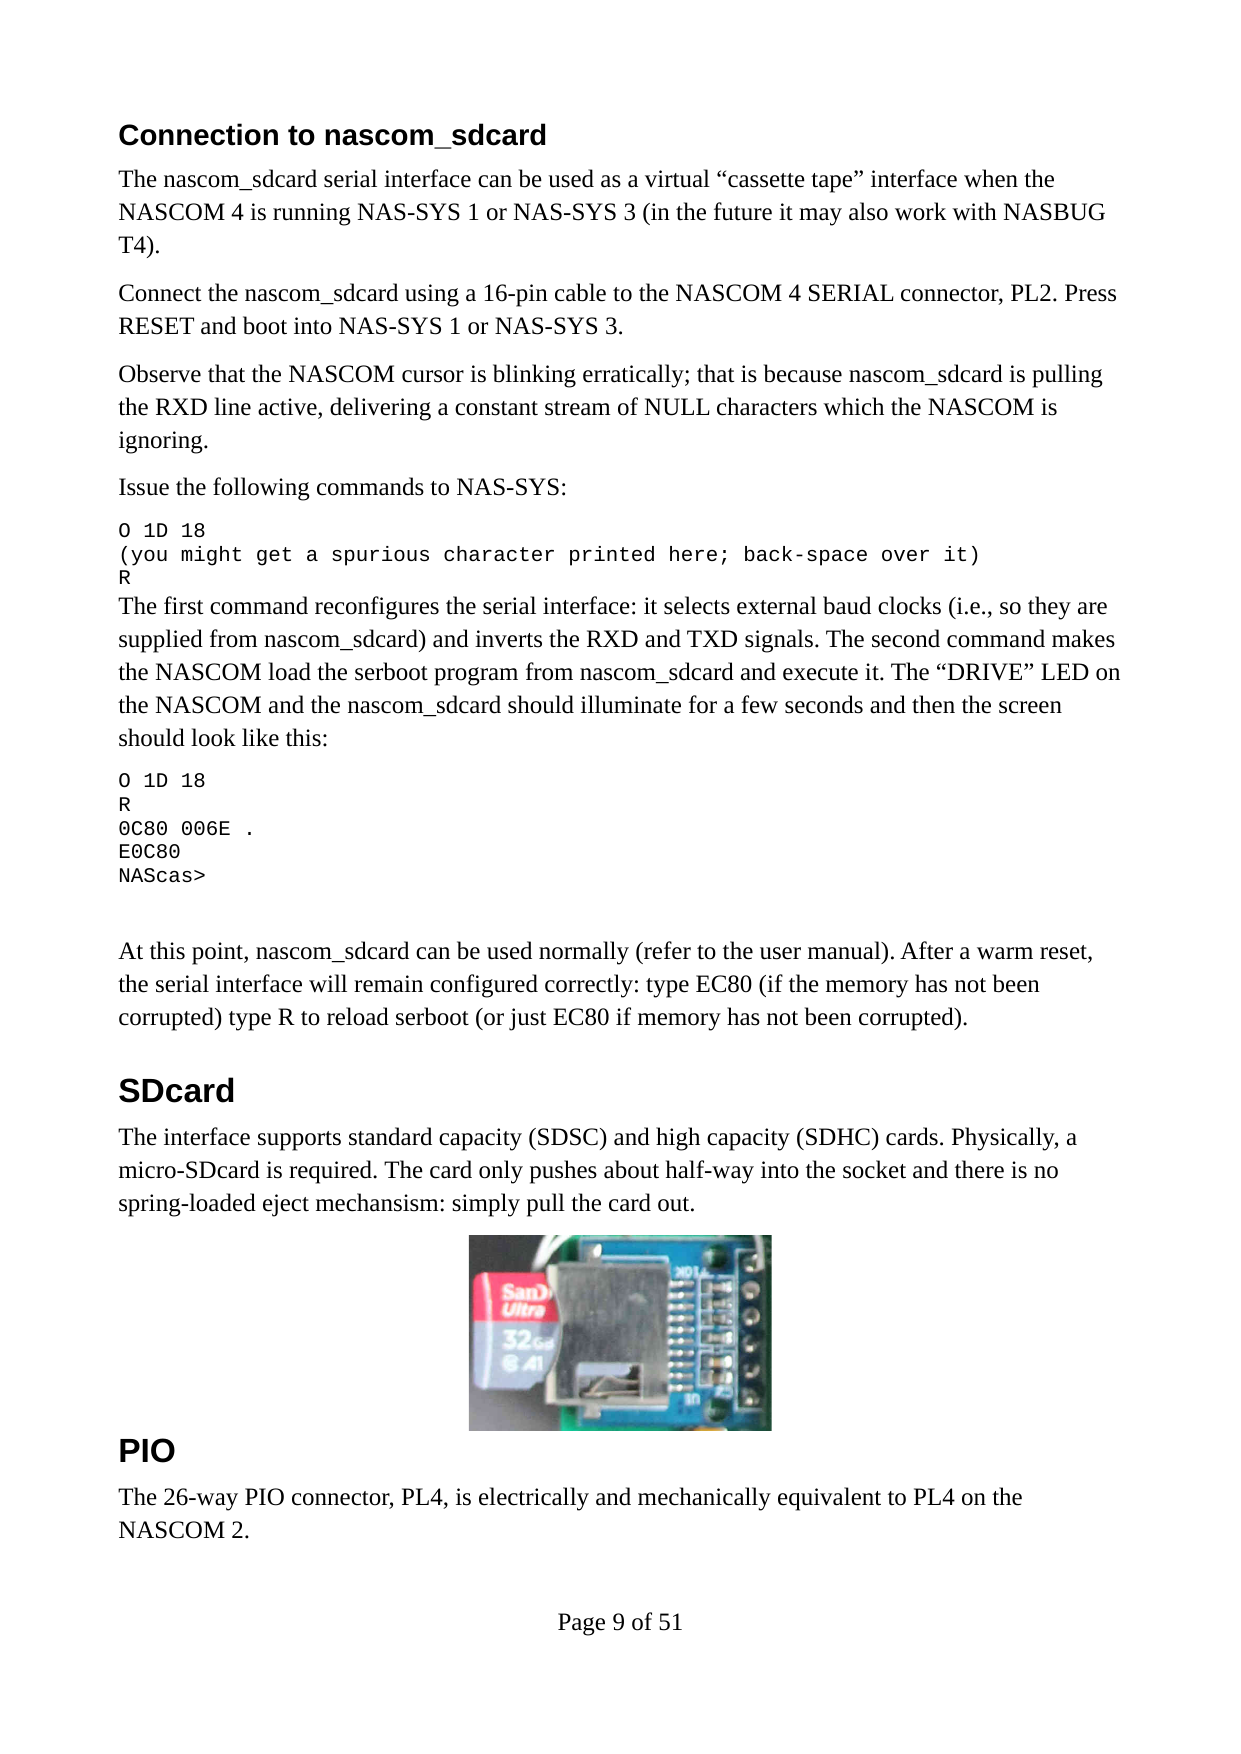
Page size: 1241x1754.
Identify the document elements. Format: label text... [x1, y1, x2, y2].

text The first command reconfigures the serial interface: it selects external baud clocks (i.e., so they are supplied from nascom_sdcard) and inverts the RXD and TXD signals. The second command makes the NASCOM load the serboot program from nascom_sdcard and execute it. The “DRIVE” LED on the NASCOM and the nascom_sdcard should illuminate for a few seconds and then the screen should look like this: [118, 591, 1122, 752]
picture [468, 1235, 772, 1431]
text The nascom_sdcard serial interface can be used as a virtual “cassette tape” interface when the NASCOM 4 is running NAS-SYS 1 or NAS-SYS 3 (in the future it may also work with NASBUG T4). [118, 164, 1122, 259]
text NAScas> [118, 865, 1122, 889]
text At this point, nascom_sdcard can be used normally (refer to the user manual). After a warm reset, the serial interface will remain configured correctly: type EC80 (if the memory has not been corrupted) type R to reload serboot (or just EC80 if memory has not been corrupted). [118, 936, 1122, 1031]
subtitle SDcard [118, 1071, 1122, 1109]
text O 1D 18 [118, 520, 1122, 543]
text 0C80 006E . [118, 818, 1122, 841]
text E0C80 [118, 841, 1122, 865]
subtitle PIO [118, 1256, 1122, 1469]
text R [118, 794, 1122, 818]
text Observe that the NASCOM cursor is blinking erratically; that is because nascom_sdcard is pulling the RXD line active, delivering a constant stream of NULL characters which the NASCOM is ignoring. [118, 359, 1122, 453]
text (you might get a spurious character printed here; back-space over it) [118, 543, 1122, 567]
text Issue the following commands to NAS-SYS: [118, 472, 1122, 501]
text O 1D 18 [118, 771, 1122, 794]
subtitle Connection to nascom_sdcard [118, 118, 1122, 152]
text R [118, 567, 1122, 591]
text The 26-way PIO connector, PL4, is electrically and mechanically equivalent to PL4 on the NASCOM 2. [118, 1482, 1122, 1543]
text The interface supports standard capacity (SDSC) and high capacity (SDHC) cards. Physically, a micro-SDcard is required. The card only pushes about half-way into the socket and there is no spring-loaded eject mechansism: simply pull the card out. [118, 1122, 1122, 1217]
text Connect the nascom_sdcard using a 16-pin cable to the NASCOM 4 SERIAL connector, PL2. Press RESET and boot into NAS-SYS 1 or NAS-SYS 3. [118, 278, 1122, 340]
